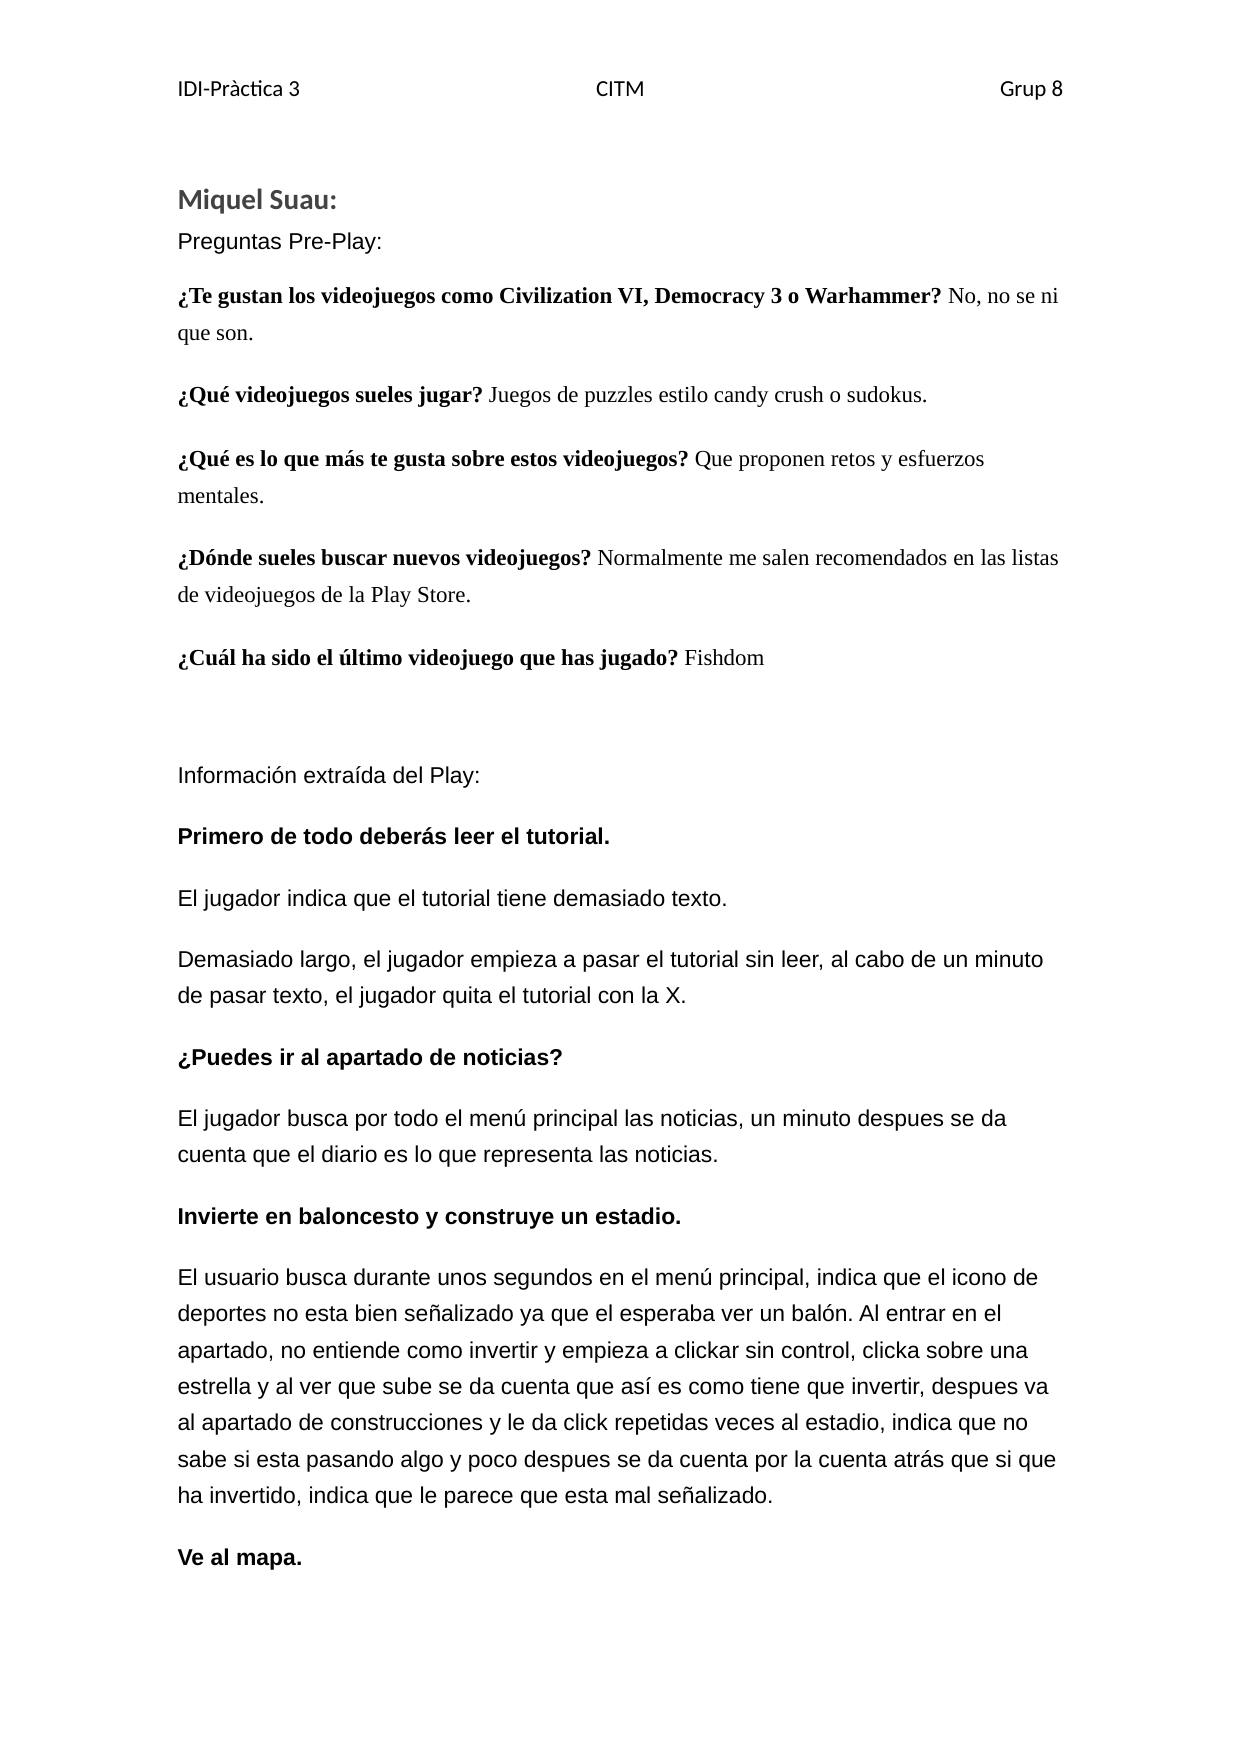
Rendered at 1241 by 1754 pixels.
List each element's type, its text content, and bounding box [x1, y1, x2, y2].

text El jugador busca por todo el menú principal las noticias, un minuto despues se da cuenta que el diario es lo que representa las noticias. [177, 1105, 1063, 1168]
text ¿Qué videojuegos sueles jugar? Juegos de puzzles estilo candy crush o sudokus. [177, 381, 1063, 408]
text Información extraída del Play: [177, 762, 1063, 788]
text Preguntas Pre-Play: [177, 228, 1063, 254]
text Demasiado largo, el jugador empieza a pasar el tutorial sin leer, al cabo de un minuto de pasar texto, el jugador quita el tutorial con la X. [177, 946, 1063, 1008]
text El usuario busca durante unos segundos en el menú principal, indica que el icono de deportes no esta bien señalizado ya que el esperaba ver un balón. Al entrar en el apartado, no entiende como invertir y empieza a clickar sin control, clicka sobre una estrella y al ver que sube se da cuenta que así es como tiene que invertir, despues va al apartado de construcciones y le da click repetidas veces al estadio, indica que no sabe si esta pasando algo y poco despues se da cuenta por la cuenta atrás que si que ha invertido, indica que le parece que esta mal señalizado. [177, 1264, 1063, 1508]
text ¿Qué es lo que más te gusta sobre estos videojuegos? Que proponen retos y esfuerzos mentales. [177, 444, 1063, 508]
text ¿Puedes ir al apartado de noticias? [177, 1043, 1063, 1070]
text ¿Te gustan los videojuegos como Civilization VI, Democracy 3 o Warhammer? No, no se ni que son. [177, 281, 1063, 346]
text Ve al mapa. [177, 1543, 1063, 1570]
text Invierte en baloncesto y construye un estadio. [177, 1203, 1063, 1229]
text ¿Dónde sueles buscar nuevos videojuegos? Normalmente me salen recomendados en las listas de videojuegos de la Play Store. [177, 543, 1063, 608]
text Primero de todo deberás leer el tutorial. [177, 823, 1063, 849]
text ¿Cuál ha sido el último videojuego que has jugado? Fishdom [177, 643, 1063, 671]
text El jugador indica que el tutorial tiene demasiado texto. [177, 884, 1063, 911]
subtitle Miquel Suau: [177, 181, 1063, 217]
